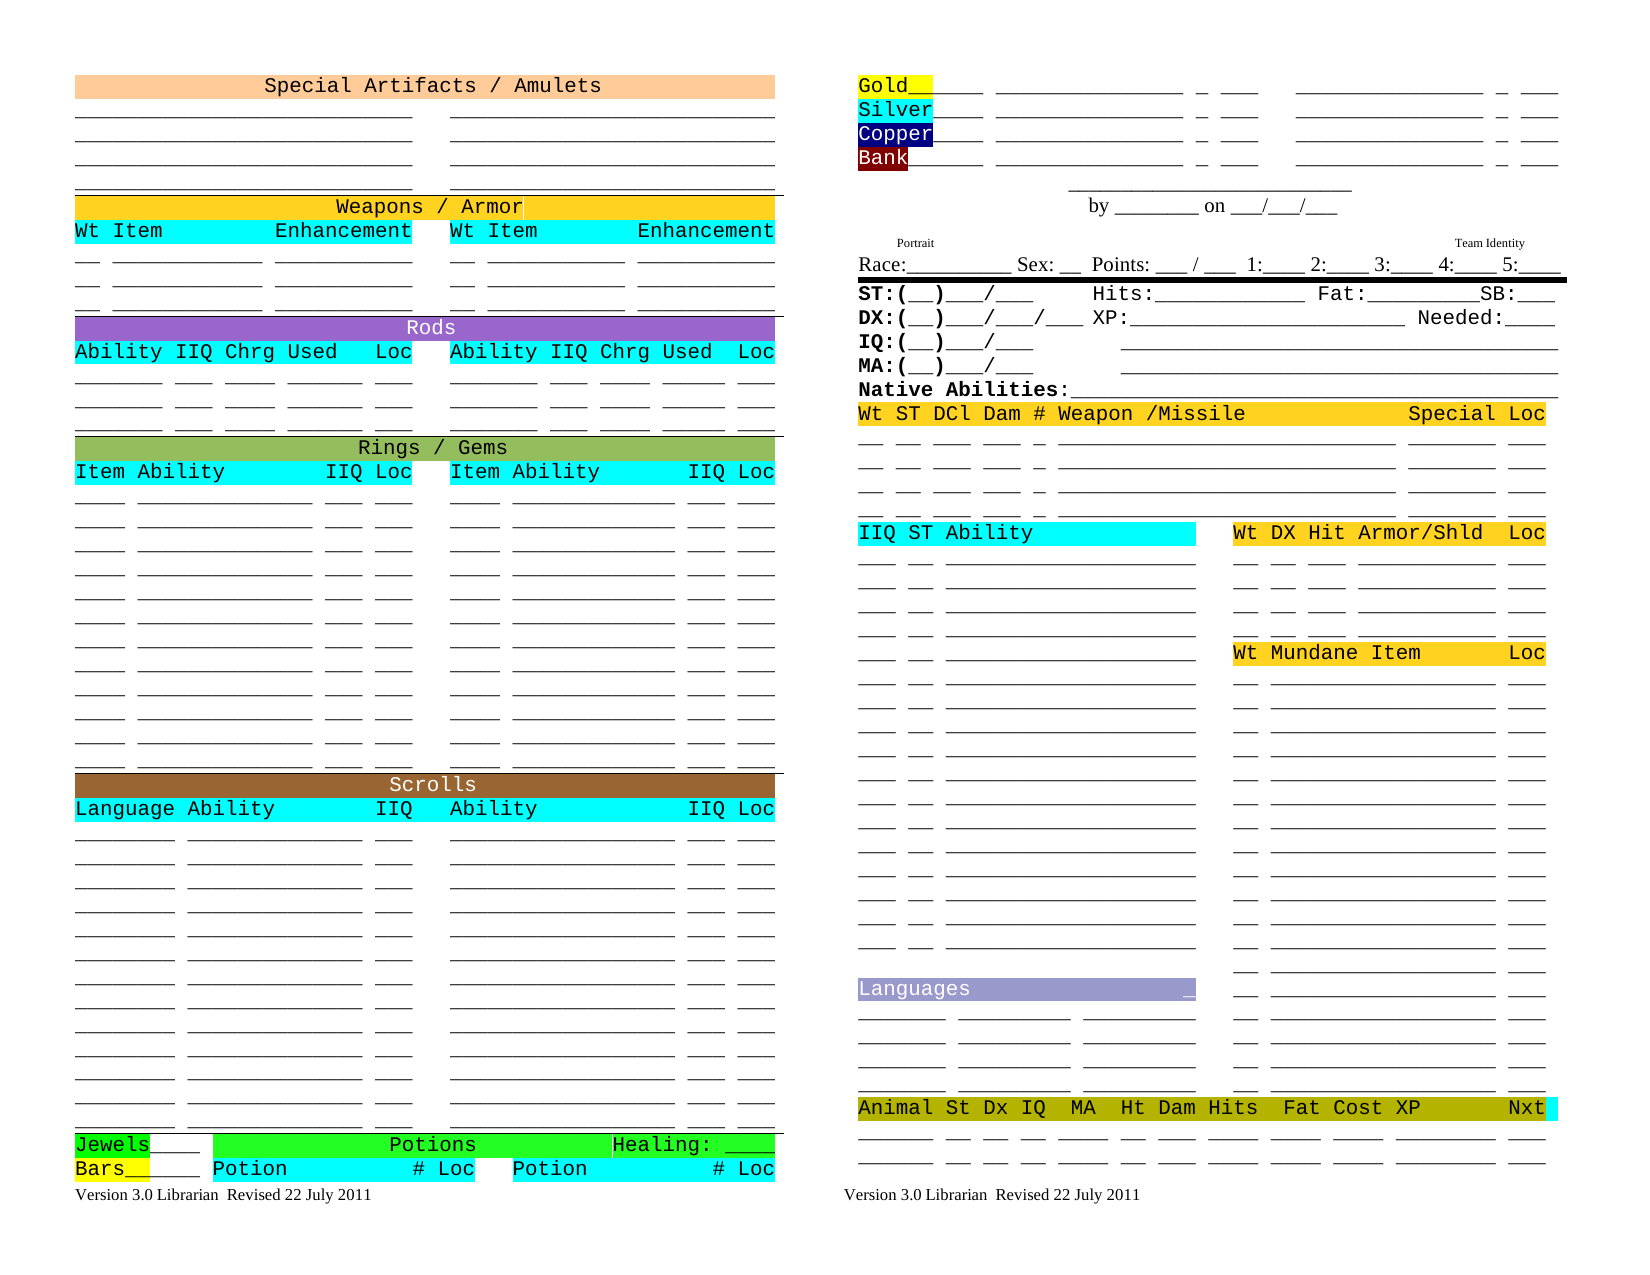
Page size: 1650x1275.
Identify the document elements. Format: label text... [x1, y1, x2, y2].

text Silver____ _______________ _ ___ _______________ _ ___ [858, 99, 1567, 123]
text ________ ______________ ___ __________________ ___ ___ [75, 1085, 784, 1109]
text __ __ ___ ___ _ ___________________________ _______ ___ [858, 498, 1567, 522]
text __ ____________ ___________ __ ___________ ___________ [75, 244, 784, 268]
text ___________________________ __________________________ [75, 123, 784, 147]
text ______ __ __ __ ____ __ ___ ____ ____ ____ ________ ___ [858, 1145, 1567, 1169]
text ___ __ ____________________ __ __________________ ___ [858, 762, 1567, 786]
text ____ ______________ ___ ___ ____ _____________ ___ ___ [75, 749, 784, 773]
text ___ __ ____________________ __ __________________ ___ [858, 786, 1567, 810]
text _______ ___ ____ ______ ___ _______ ___ ____ _____ ___ [75, 364, 784, 388]
text ___ __ ____________________ __ __________________ ___ [858, 906, 1567, 929]
text IIQ ST Ability Wt DX Hit Armor/Shld Loc [858, 522, 1567, 546]
text __ ____________ ___________ __ ___________ ___________ [75, 292, 784, 316]
text ______ __ __ __ ____ __ ___ ____ ____ ____ ________ ___ [858, 1121, 1567, 1145]
text ___ __ ____________________ __ __________________ ___ [858, 882, 1567, 906]
text ____ ______________ ___ ___ ____ _____________ ___ ___ [75, 485, 784, 509]
text Scrolls [75, 774, 784, 798]
text MA:(__)___/___ ___________________________________ [858, 354, 1567, 378]
text Gold______ _______________ _ ___ _______________ _ ___ [858, 75, 1567, 99]
text Wt Item Enhancement Wt Item Enhancement [75, 220, 784, 244]
text Ability IIQ Chrg Used Loc Ability IIQ Chrg Used Loc [75, 341, 784, 364]
text Animal St Dx IQ MA Ht Dam Hits Fat Cost XP Nxt [858, 1097, 1567, 1121]
text ____ ______________ ___ ___ ____ _____________ ___ ___ [75, 581, 784, 605]
text ____ ______________ ___ ___ ____ _____________ ___ ___ [75, 509, 784, 533]
text ________ ______________ ___ __________________ ___ ___ [75, 942, 784, 966]
text ___ __ ____________________ __ __________________ ___ [858, 666, 1567, 690]
text ________ ______________ ___ __________________ ___ ___ [75, 1013, 784, 1037]
text IQ:(__)___/___ ___________________________________ [858, 331, 1567, 354]
text ________ ______________ ___ __________________ ___ ___ [75, 846, 784, 870]
text Weapons / Armor [75, 196, 784, 220]
text ___ __ ____________________ __ __________________ ___ [858, 738, 1567, 762]
text Bank______ _______________ _ ___ _______________ _ ___ [858, 147, 1567, 171]
text ___ __ ____________________ __ __ ___ ___________ ___ [858, 594, 1567, 618]
text __ __________________ ___ [858, 953, 1567, 977]
text __ ____________ ___________ __ ___________ ___________ [75, 268, 784, 292]
text ________ ______________ ___ __________________ ___ ___ [75, 1109, 784, 1133]
text ___ __ ____________________ __ __________________ ___ [858, 834, 1567, 858]
text ___ __ ____________________ __ __________________ ___ [858, 714, 1567, 738]
text ST:(__)___/___ Hits:____________ Fat:_________SB:___ [858, 283, 1567, 307]
text DX:(__)___/___/___ XP:______________________ Needed:____ [858, 307, 1567, 331]
text ___ __ ____________________ __ __ ___ ___________ ___ [858, 546, 1567, 570]
text ___ __ ____________________ __ __________________ ___ [858, 858, 1567, 882]
text ____ ______________ ___ ___ ____ _____________ ___ ___ [75, 605, 784, 629]
text _______ ___ ____ ______ ___ _______ ___ ____ _____ ___ [75, 412, 784, 436]
text ____ ______________ ___ ___ ____ _____________ ___ ___ [75, 557, 784, 581]
text ____ ______________ ___ ___ ____ _____________ ___ ___ [75, 677, 784, 701]
text _______ _________ _________ __ __________________ ___ [858, 1025, 1567, 1049]
text ________ ______________ ___ __________________ ___ ___ [75, 870, 784, 894]
text Languages _ __ __________________ ___ [858, 977, 1567, 1001]
text Native Abilities:_______________________________________ [858, 378, 1567, 402]
text by ________ on ___/___/___ [858, 194, 1567, 217]
text ________ ______________ ___ __________________ ___ ___ [75, 1037, 784, 1061]
text _______ _________ _________ __ __________________ ___ [858, 1001, 1567, 1025]
text ___________________________ __________________________ [75, 171, 784, 195]
text ________ ______________ ___ __________________ ___ ___ [75, 989, 784, 1013]
text ___________________________ __________________________ [75, 147, 784, 171]
text ___ __ ____________________ __ __________________ ___ [858, 929, 1567, 953]
text Race:__________ Sex: __ Points: ___ / ___ 1:____ 2:____ 3:____ 4:____ 5:____ [858, 252, 1567, 277]
text ____ ______________ ___ ___ ____ _____________ ___ ___ [75, 533, 784, 557]
text ___________________________ __________________________ [75, 99, 784, 123]
text ________ ______________ ___ __________________ ___ ___ [75, 966, 784, 989]
text ___ __ ____________________ Wt Mundane Item Loc [858, 642, 1567, 666]
text Special Artifacts / Amulets [75, 75, 784, 99]
text __ __ ___ ___ _ ___________________________ _______ ___ [858, 426, 1567, 450]
text ________ ______________ ___ __________________ ___ ___ [75, 1061, 784, 1085]
text Bars______ Potion # Loc Potion # Loc [75, 1158, 784, 1182]
text ___ __ ____________________ __ __ ___ ___________ ___ [858, 570, 1567, 594]
text _______ ___ ____ ______ ___ _______ ___ ____ _____ ___ [75, 388, 784, 412]
text ____ ______________ ___ ___ ____ _____________ ___ ___ [75, 653, 784, 677]
text Language Ability IIQ Ability IIQ Loc [75, 798, 784, 822]
text Copper____ _______________ _ ___ _______________ _ ___ [858, 123, 1567, 147]
text Item Ability IIQ Loc Item Ability IIQ Loc [75, 461, 784, 485]
text Rings / Gems [75, 437, 784, 461]
text ____ ______________ ___ ___ ____ _____________ ___ ___ [75, 725, 784, 749]
text ___ __ ____________________ __ __ ___ ___________ ___ [858, 618, 1567, 642]
text ____ ______________ ___ ___ ____ _____________ ___ ___ [75, 629, 784, 653]
text ___ __ ____________________ __ __________________ ___ [858, 810, 1567, 834]
text Portrait Team Identity [858, 229, 1567, 252]
text ___ __ ____________________ __ __________________ ___ [858, 690, 1567, 714]
text ____ ______________ ___ ___ ____ _____________ ___ ___ [75, 701, 784, 725]
text _______ _________ _________ __ __________________ ___ [858, 1049, 1567, 1073]
text ________ ______________ ___ __________________ ___ ___ [75, 918, 784, 942]
text ___________________________ [858, 171, 1567, 194]
text Wt ST DCl Dam # Weapon /Missile Special Loc [858, 402, 1567, 426]
text __ __ ___ ___ _ ___________________________ _______ ___ [858, 450, 1567, 474]
text ________ ______________ ___ __________________ ___ ___ [75, 894, 784, 918]
text ________ ______________ ___ __________________ ___ ___ [75, 822, 784, 846]
text Jewels____ Potions Healing: ____ [75, 1134, 784, 1158]
text Rods [75, 317, 784, 341]
text _______ _________ _________ __ __________________ ___ [858, 1073, 1567, 1097]
text __ __ ___ ___ _ ___________________________ _______ ___ [858, 474, 1567, 498]
